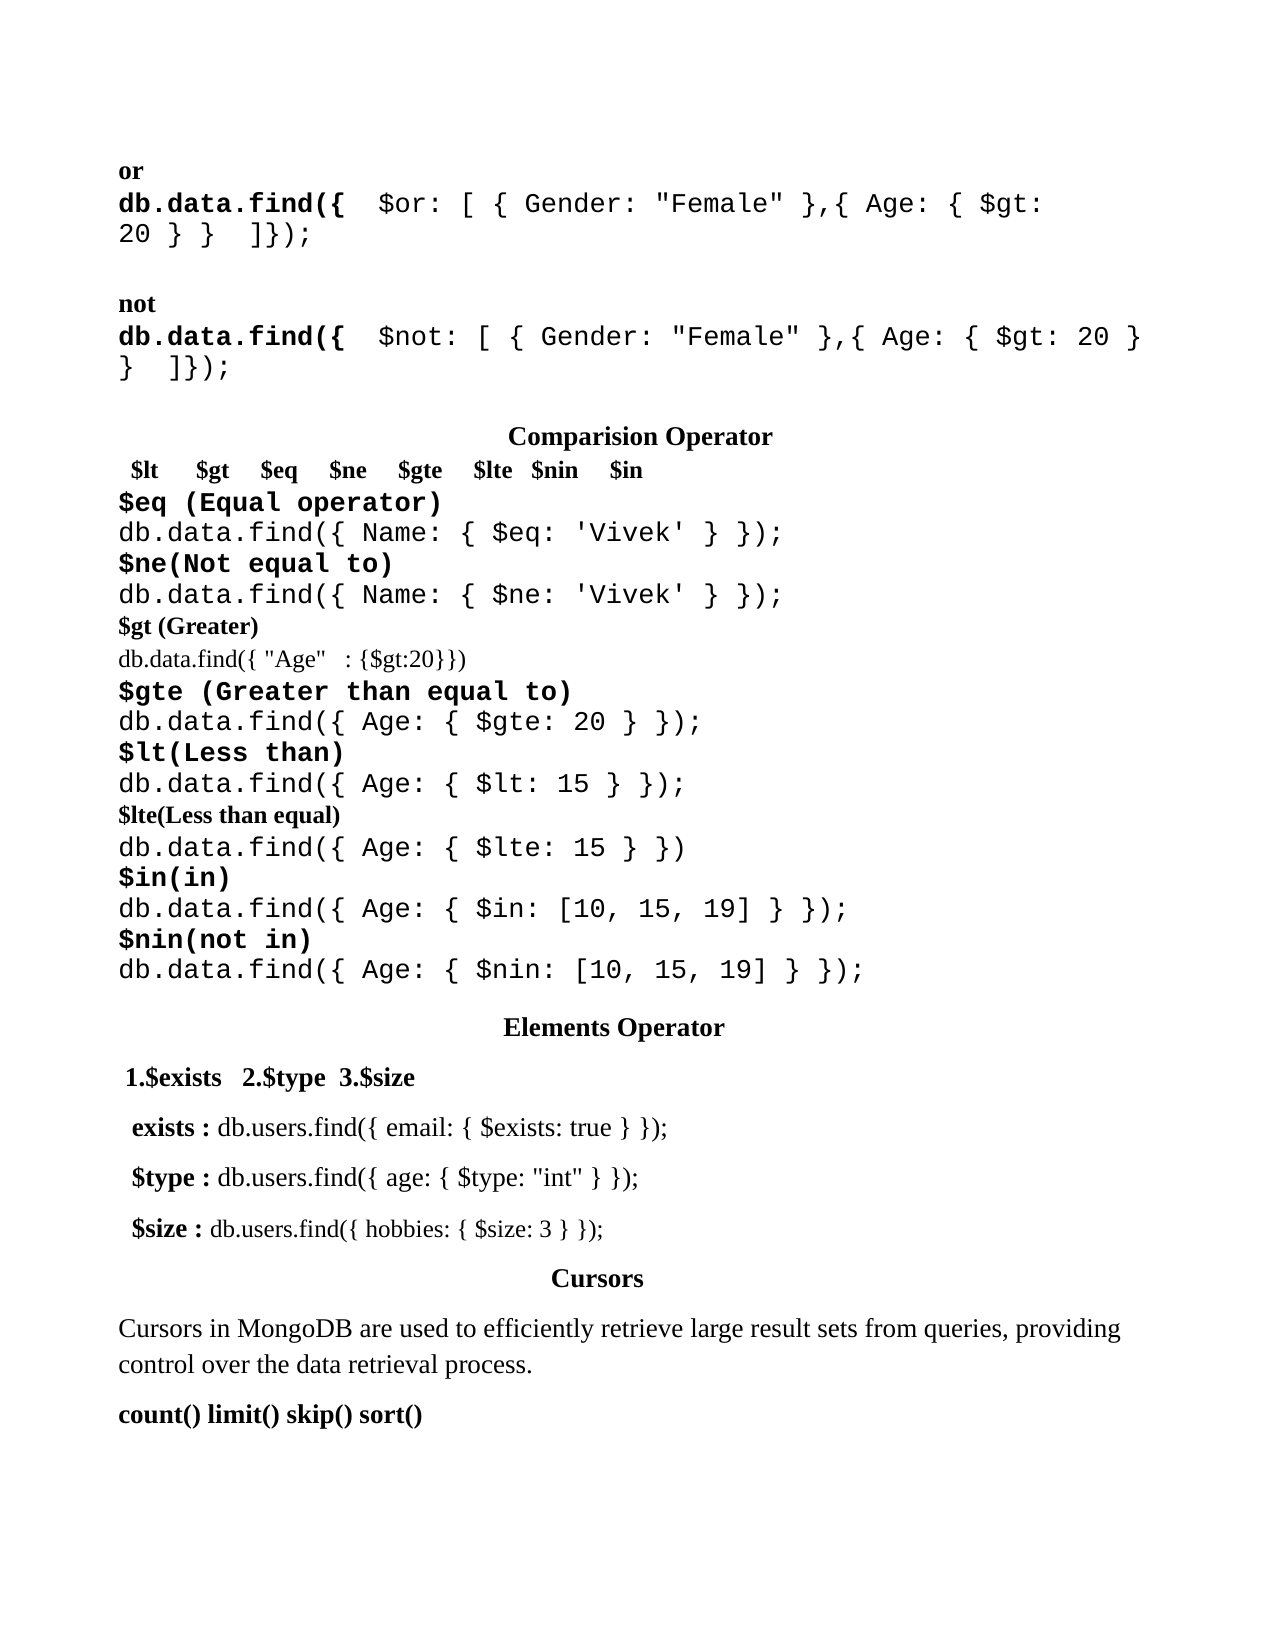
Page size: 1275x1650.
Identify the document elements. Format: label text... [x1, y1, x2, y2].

text $lt(Less than) [118, 739, 1157, 769]
text $nin(not in) [118, 926, 1157, 956]
text Elements Operator [118, 1011, 1157, 1042]
text db.data.find({ $or: [ { Gender: "Female" },{ Age: { $gt: 20 } } ]}); [118, 189, 1157, 251]
text count() limit() skip() sort() [118, 1398, 1157, 1430]
text db.data.find({ Name: { $ne: 'Vivek' } }); [118, 581, 1157, 611]
text 1.$exists 2.$type 3.$size [118, 1061, 1157, 1092]
text db.data.find({ Name: { $eq: 'Vivek' } }); [118, 519, 1157, 550]
text db.data.find({ Age: { $in: [10, 15, 19] } }); [118, 895, 1157, 926]
text $type : db.users.find({ age: { $type: "int" } }); [118, 1162, 1157, 1193]
text db.data.find({ Age: { $nin: [10, 15, 19] } }); [118, 956, 1157, 987]
text Comparision Operator [118, 420, 1157, 451]
text $lte(Less than equal) [118, 800, 1157, 829]
text $ne(Not equal to) [118, 550, 1157, 581]
text Cursors [118, 1262, 1157, 1293]
text db.data.find({ Age: { $lt: 15 } }); [118, 769, 1157, 800]
text $gt (Greater) [118, 611, 1157, 640]
text Cursors in MongoDB are used to efficiently retrieve large result sets from queries, providing control over the data retrieval process. [118, 1312, 1157, 1379]
text } ]}); [118, 353, 1157, 384]
text not [118, 287, 1157, 318]
text db.data.find({ "Age" : {$gt:20}}) [118, 644, 1157, 673]
text $lt $gt $eq $ne $gte $lte $nin $in [118, 455, 1157, 484]
text $eq (Equal operator) [118, 488, 1157, 519]
text db.data.find({ $not: [ { Gender: "Female" },{ Age: { $gt: 20 } [118, 322, 1157, 353]
text or [118, 154, 1157, 185]
text $size : db.users.find({ hobbies: { $size: 3 } }); [118, 1212, 1157, 1243]
text $in(in) [118, 864, 1157, 895]
text db.data.find({ Age: { $lte: 15 } }) [118, 833, 1157, 864]
text exists : db.users.find({ email: { $exists: true } }); [118, 1111, 1157, 1142]
text db.data.find({ Age: { $gte: 20 } }); [118, 708, 1157, 739]
text $gte (Greater than equal to) [118, 677, 1157, 708]
